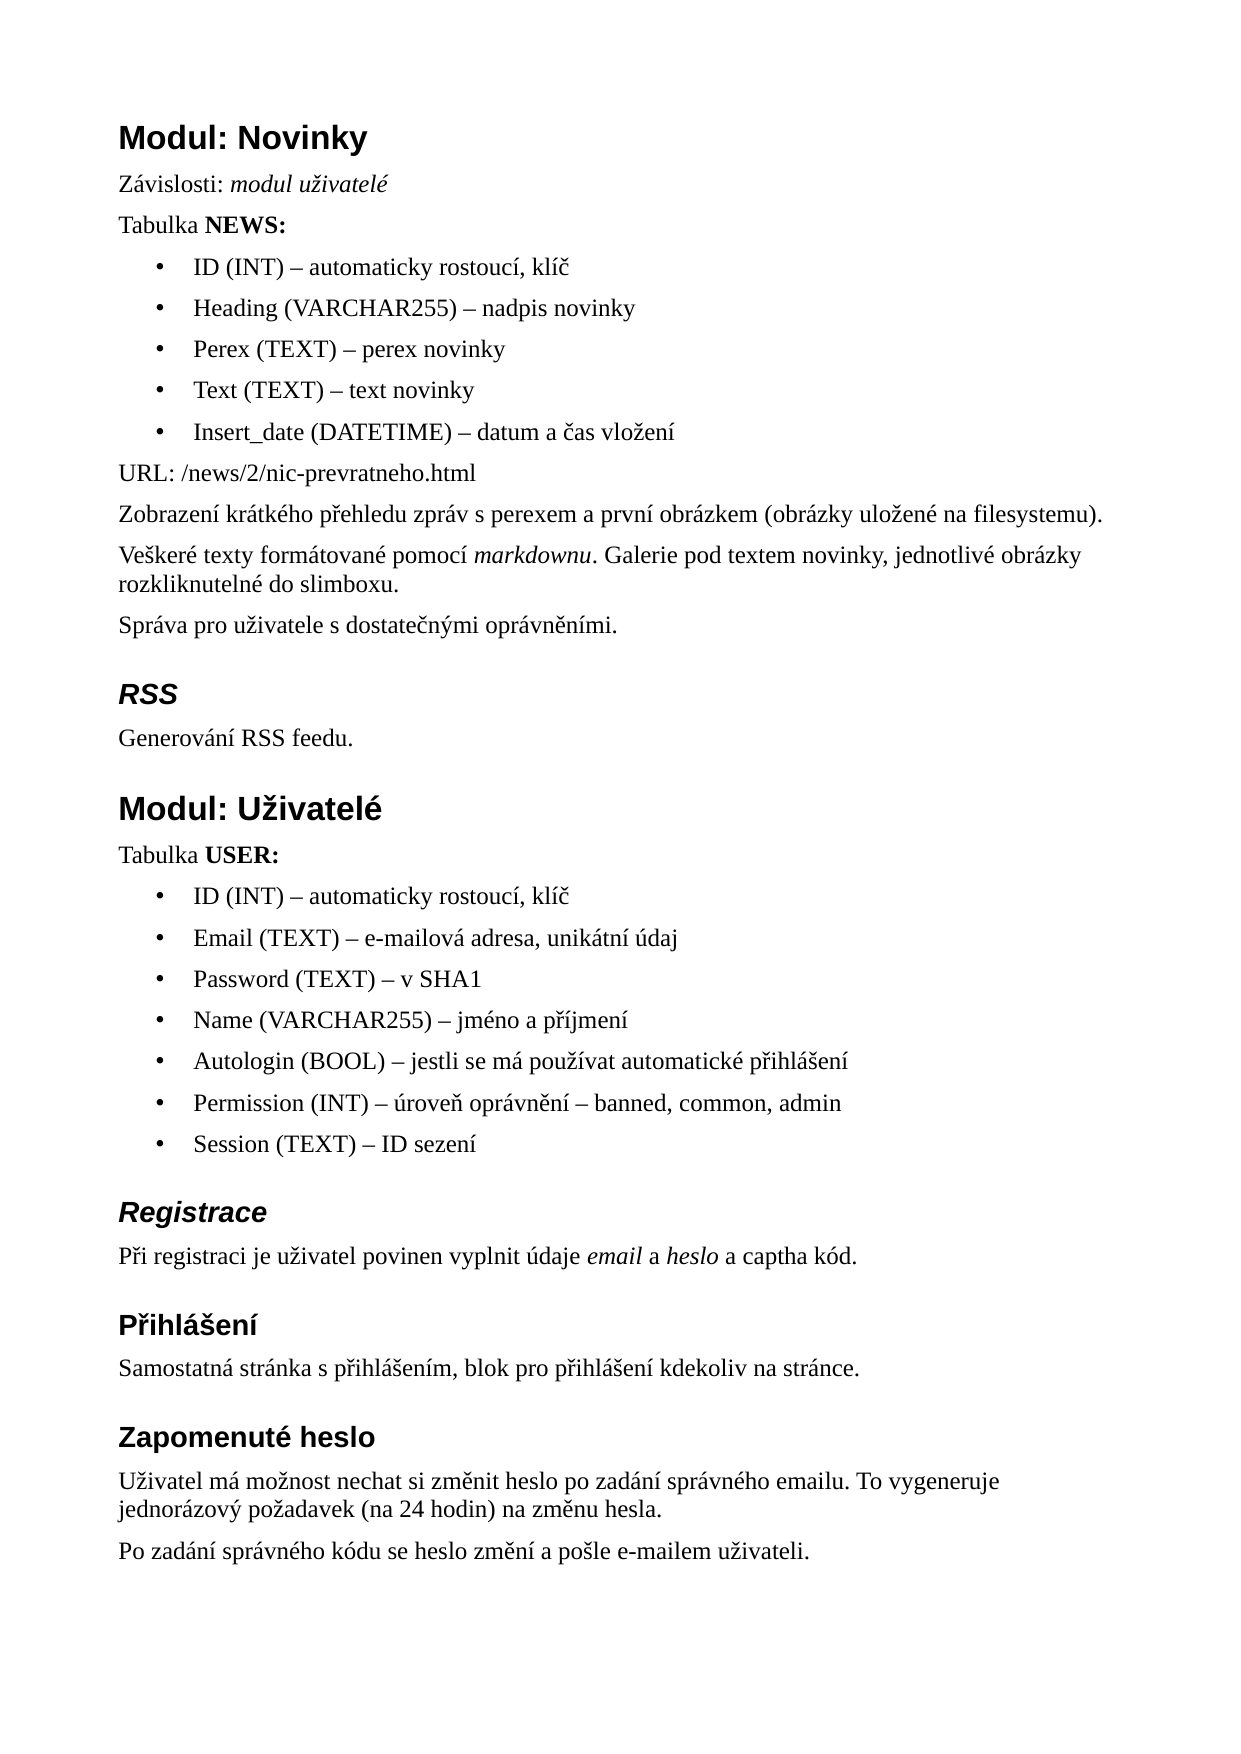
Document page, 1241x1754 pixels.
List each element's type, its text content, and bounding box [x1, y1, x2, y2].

text Při registraci je uživatel povinen vyplnit údaje email a heslo a captha kód. [118, 1241, 1122, 1270]
list Perex (TEXT) – perex novinky [156, 334, 1122, 363]
list Session (TEXT) – ID sezení [156, 1129, 1122, 1158]
text Tabulka USER: [118, 840, 1122, 869]
list Heading (VARCHAR255) – nadpis novinky [156, 293, 1122, 322]
list Permission (INT) – úroveň oprávnění – banned, common, admin [156, 1088, 1122, 1116]
subtitle RSS [118, 677, 1122, 710]
list Insert_date (DATETIME) – datum a čas vložení [156, 417, 1122, 446]
list ID (INT) – automaticky rostoucí, klíč [156, 252, 1122, 281]
list Text (TEXT) – text novinky [156, 376, 1122, 404]
list Autologin (BOOL) – jestli se má používat automatické přihlášení [156, 1046, 1122, 1075]
subtitle Registrace [118, 1195, 1122, 1229]
text Zobrazení krátkého přehledu zpráv s perexem a první obrázkem (obrázky uložené na filesystemu). [118, 499, 1122, 528]
list Password (TEXT) – v SHA1 [156, 964, 1122, 993]
text Správa pro uživatele s dostatečnými oprávněními. [118, 611, 1122, 639]
text Závislosti: modul uživatelé [118, 169, 1122, 198]
subtitle Modul: Uživatelé [118, 789, 1122, 828]
text Po zadání správného kódu se heslo změní a pošle e-mailem uživateli. [118, 1536, 1122, 1564]
text Uživatel má možnost nechat si změnit heslo po zadání správného emailu. To vygeneruje jednorázový požadavek (na 24 hodin) na změnu hesla. [118, 1466, 1122, 1523]
list Name (VARCHAR255) – jméno a příjmení [156, 1005, 1122, 1034]
list ID (INT) – automaticky rostoucí, klíč [156, 881, 1122, 910]
text Generování RSS feedu. [118, 723, 1122, 752]
text Veškeré texty formátované pomocí markdownu. Galerie pod textem novinky, jednotlivé obrázky rozkliknutelné do slimboxu. [118, 541, 1122, 598]
subtitle Přihlášení [118, 1307, 1122, 1341]
text URL: /news/2/nic-prevratneho.html [118, 458, 1122, 487]
list Email (TEXT) – e-mailová adresa, unikátní údaj [156, 923, 1122, 951]
text Samostatná stránka s přihlášením, blok pro přihlášení kdekoliv na stránce. [118, 1353, 1122, 1382]
text Tabulka NEWS: [118, 211, 1122, 239]
subtitle Zapomenuté heslo [118, 1420, 1122, 1453]
subtitle Modul: Novinky [118, 118, 1122, 157]
